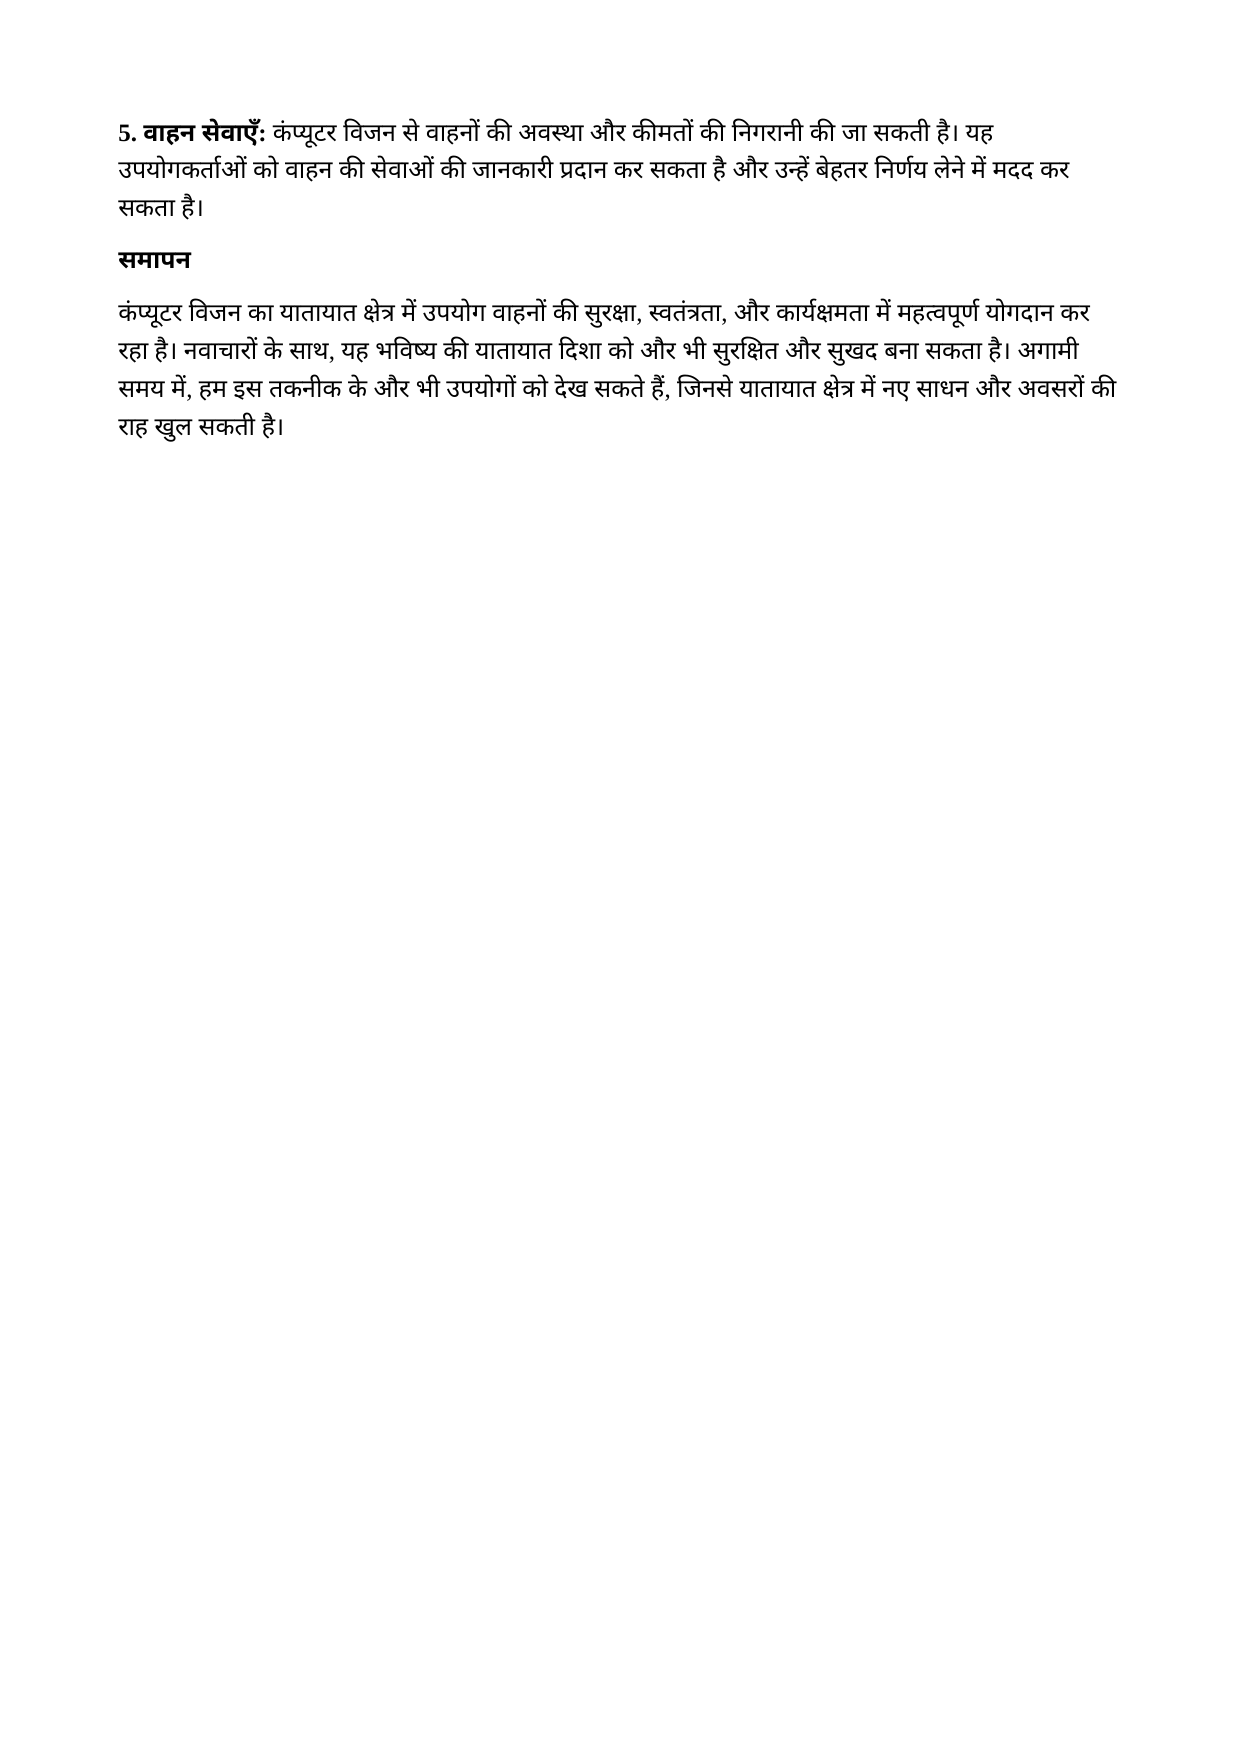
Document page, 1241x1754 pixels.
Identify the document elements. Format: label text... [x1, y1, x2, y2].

text कंप्यूटर विजन का यातायात क्षेत्र में उपयोग वाहनों की सुरक्षा, स्वतंत्रता, और कार्यक्षमता में महत्वपूर्ण योगदान कर रहा है। नवाचारों के साथ, यह भविष्य की यातायात दिशा को और भी सुरक्षित और सुखद बना सकता है। अगामी समय में, हम इस तकनीक के और भी उपयोगों को देख सकते हैं, जिनसे यातायात क्षेत्र में नए साधन और अवसरों की राह खुल सकती है। [118, 298, 1122, 445]
text 5. वाहन सेवाएँ: कंप्यूटर विजन से वाहनों की अवस्था और कीमतों की निगरानी की जा सकती है। यह उपयोगकर्ताओं को वाहन की सेवाओं की जानकारी प्रदान कर सकता है और उन्हें बेहतर निर्णय लेने में मदद कर सकता है। [118, 118, 1122, 226]
text समापन [118, 246, 1122, 278]
